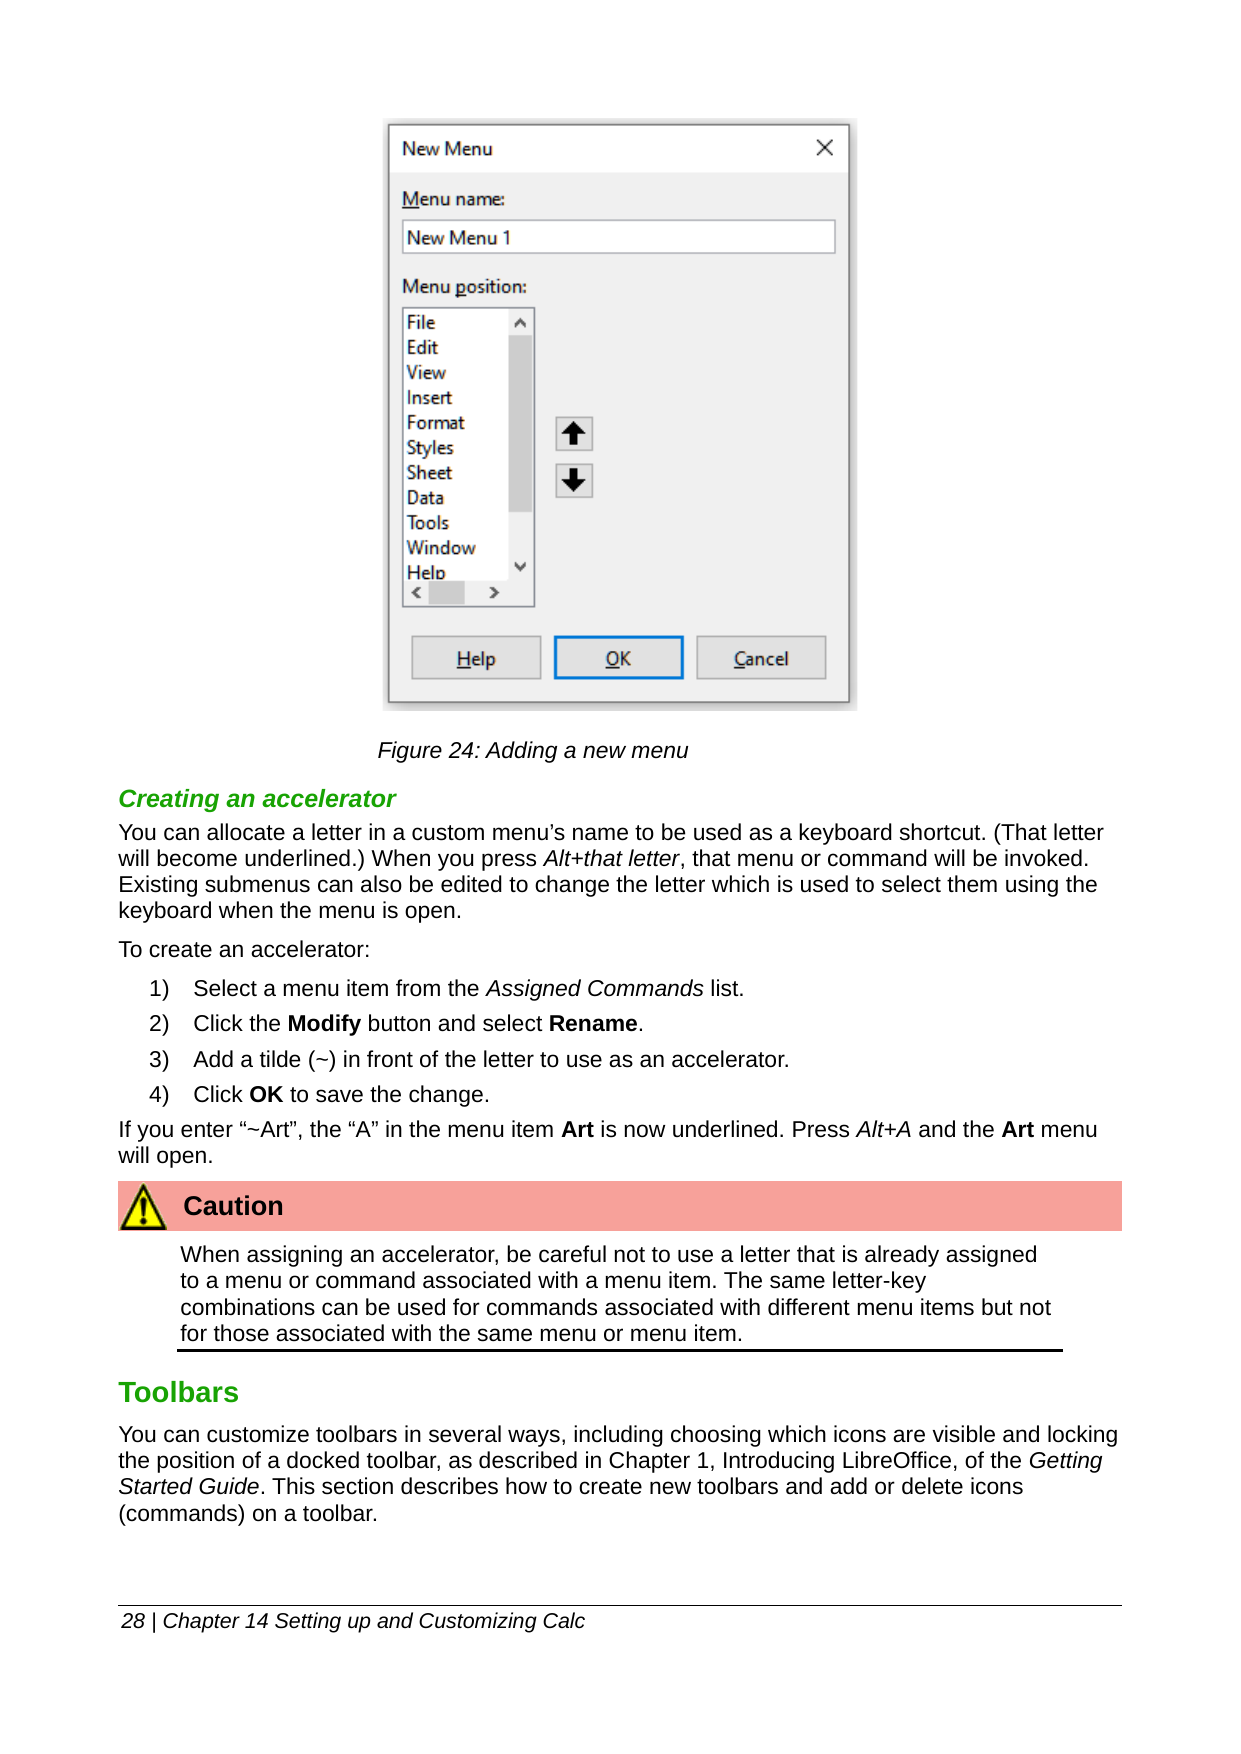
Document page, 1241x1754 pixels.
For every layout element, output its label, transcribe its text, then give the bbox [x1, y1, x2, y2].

subtitle Toolbars [118, 1375, 1122, 1409]
text You can customize toolbars in several ways, including choosing which icons are visible and locking the position of a docked toolbar, as described in Chapter 1, Introducing LibreOffice, of the Getting Started Guide. This section describes how to create new toolbars and add or delete icons (commands) on a toolbar. [118, 1421, 1122, 1526]
subtitle Caution [118, 1181, 1122, 1231]
picture [119, 1182, 167, 1230]
list Click OK to save the change. [169, 1081, 1122, 1107]
subtitle Creating an accelerator [118, 784, 1122, 812]
list Add a tilde (~) in front of the letter to use as an accelerator. [169, 1046, 1122, 1072]
text If you enter “~Art”, the “A” in the menu item Art is now underlined. Press Alt+A and the Art menu will open. [118, 1116, 1122, 1169]
list To create an accelerator: [118, 936, 1122, 963]
list Click the Modify button and select Rename. [169, 1010, 1122, 1037]
picture [382, 118, 858, 711]
text Figure 24: Adding a new menu [377, 118, 863, 763]
text You can allocate a letter in a custom menu’s name to be used as a keyboard shortcut. (That letter will become underlined.) When you press Alt+that letter, that menu or command will be invoked. Existing submenus can also be edited to change the letter which is used to select them using the keyboard when the menu is open. [118, 818, 1122, 924]
text When assigning an accelerator, be careful not to use a letter that is already assigned to a menu or command associated with a menu item. The same letter-key combinations can be used for commands associated with different menu items but not for those associated with the same menu or menu item. [177, 1238, 1063, 1349]
list Select a menu item from the Assigned Commands list. [169, 975, 1122, 1002]
